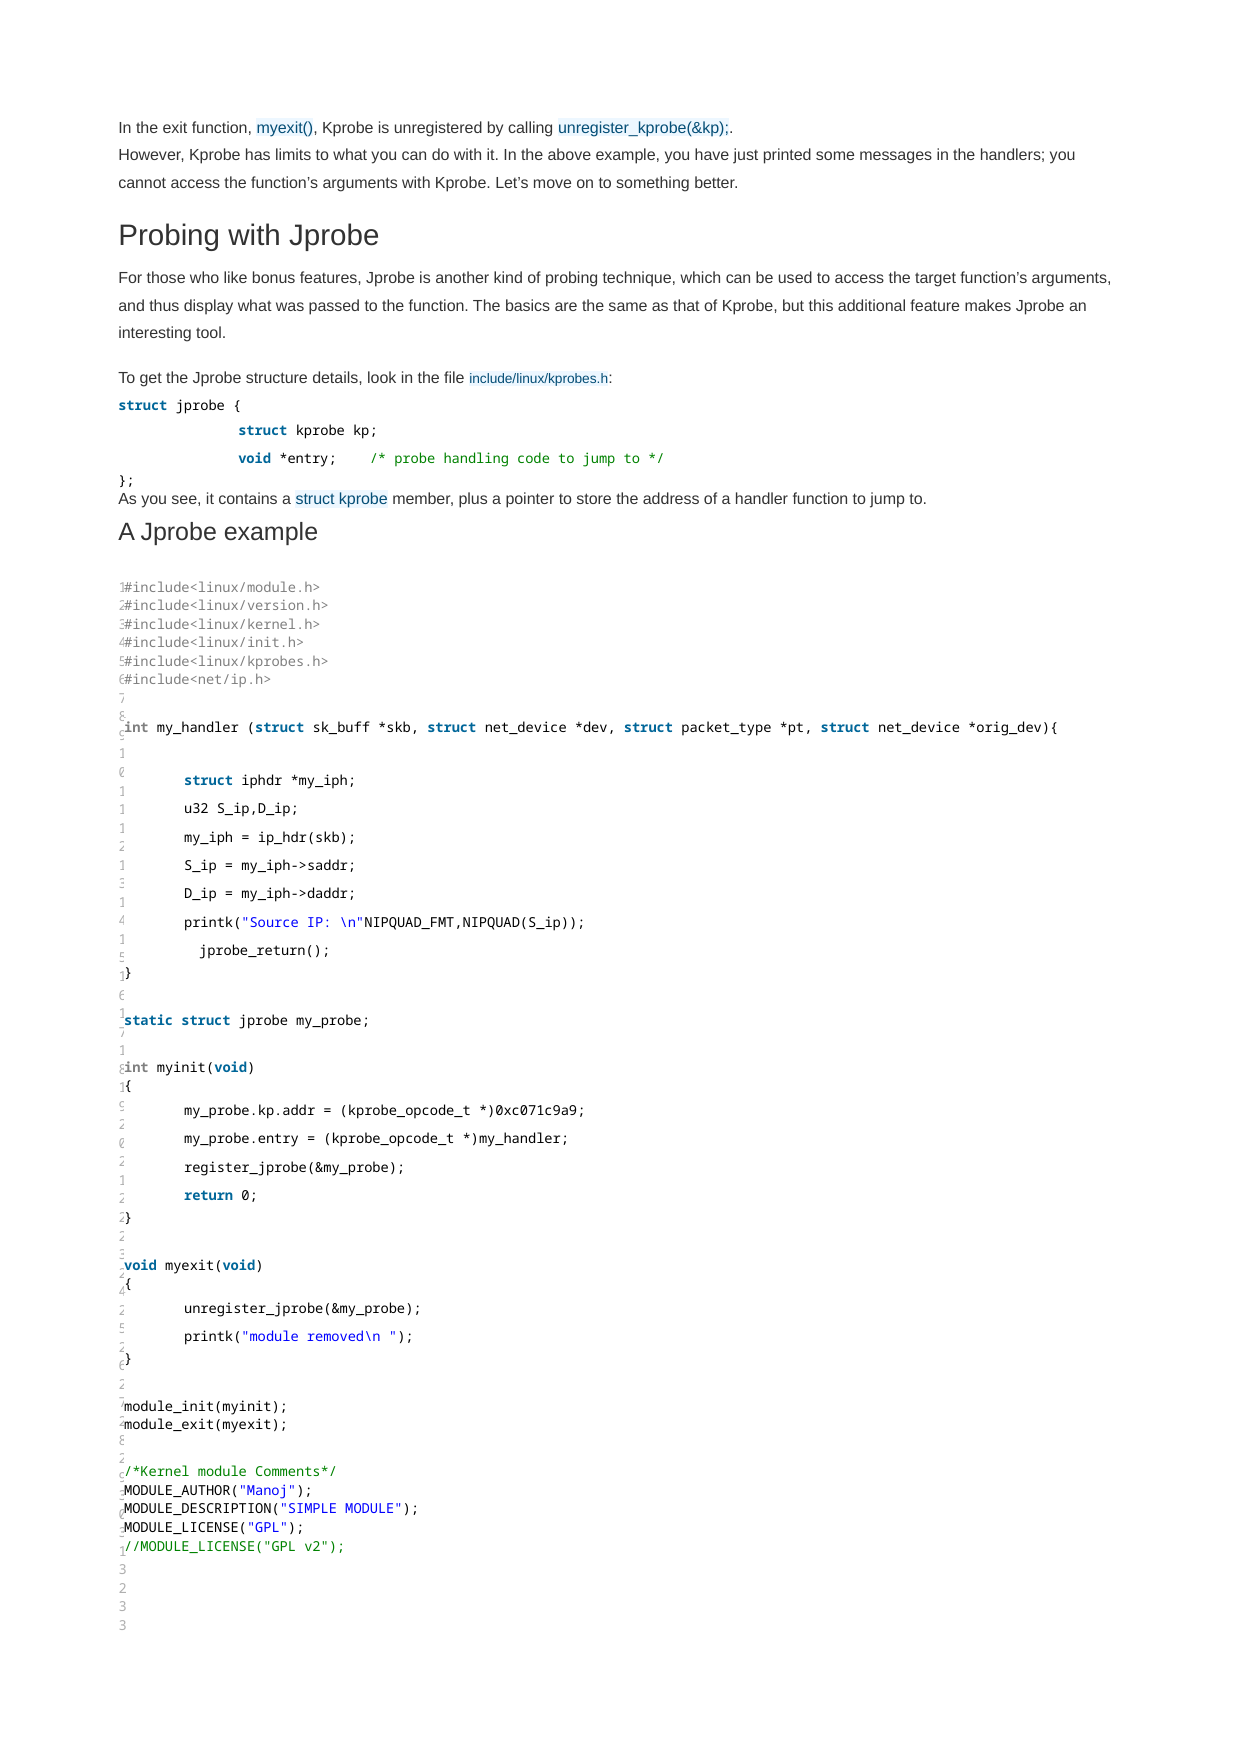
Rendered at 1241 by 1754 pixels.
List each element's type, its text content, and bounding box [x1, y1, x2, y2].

table_header #include<linux/module.h> #include<linux/version.h> #include<linux/kernel.h> #include<linux/init.h> #include<linux/kprobes.h> #include<net/ip.h> int my_handler (struct sk_buff *skb, struct net_device *dev, struct packet_type *pt, struct net_device *orig_dev){ struct iphdr *my_iph; u32 S_ip,D_ip; my_iph = ip_hdr(skb); S_ip = my_iph->saddr; D_ip = my_iph->daddr; printk("Source IP: \n"NIPQUAD_FMT,NIPQUAD(S_ip)); jprobe_return(); } static struct jprobe my_probe; int myinit(void) { my_probe.kp.addr = (kprobe_opcode_t *)0xc071c9a9; my_probe.entry = (kprobe_opcode_t *)my_handler; register_jprobe(&my_probe); return 0; } void myexit(void) { unregister_jprobe(&my_probe); printk("module removed\n "); } module_init(myinit); module_exit(myexit); /*Kernel module Comments*/ MODULE_AUTHOR("Manoj"); MODULE_DESCRIPTION("SIMPLE MODULE"); MODULE_LICENSE("GPL"); //MODULE_LICENSE("GPL v2"); [124, 578, 1240, 1634]
text As you see, it contains a struct kprobe member, plus a pointer to store the address of a handler function to jump to. [118, 490, 1122, 508]
text In the exit function, myexit(), Kprobe is unregistered by calling unregister_kprobe(&kp);. [118, 118, 1122, 136]
text To get the Jprobe structure details, look in the file include/linux/kprobes.h: [118, 368, 1122, 387]
table_header 1 2 3 4 5 6 7 8 9 10 11 12 13 14 15 16 17 18 19 20 21 22 23 24 25 26 27 28 29 30 31 32 33 [118, 578, 124, 1634]
text However, Kprobe has limits to what you can do with it. In the above example, you have just printed some messages in the handlers; you cannot access the function’s arguments with Kprobe. Let’s move on to something better. [118, 146, 1122, 191]
text For those who like bonus features, Jprobe is another kind of probing technique, which can be used to access the target function’s arguments, and thus display what was passed to the function. The basics are the same as that of Kprobe, but this additional feature makes Jprobe an interesting tool. [118, 269, 1122, 342]
table_header struct jprobe { struct kprobe kp; void *entry; /* probe handling code to jump to */ }; [118, 396, 1228, 490]
subtitle A Jprobe example [118, 517, 1122, 546]
subtitle Probing with Jprobe [118, 218, 1122, 252]
